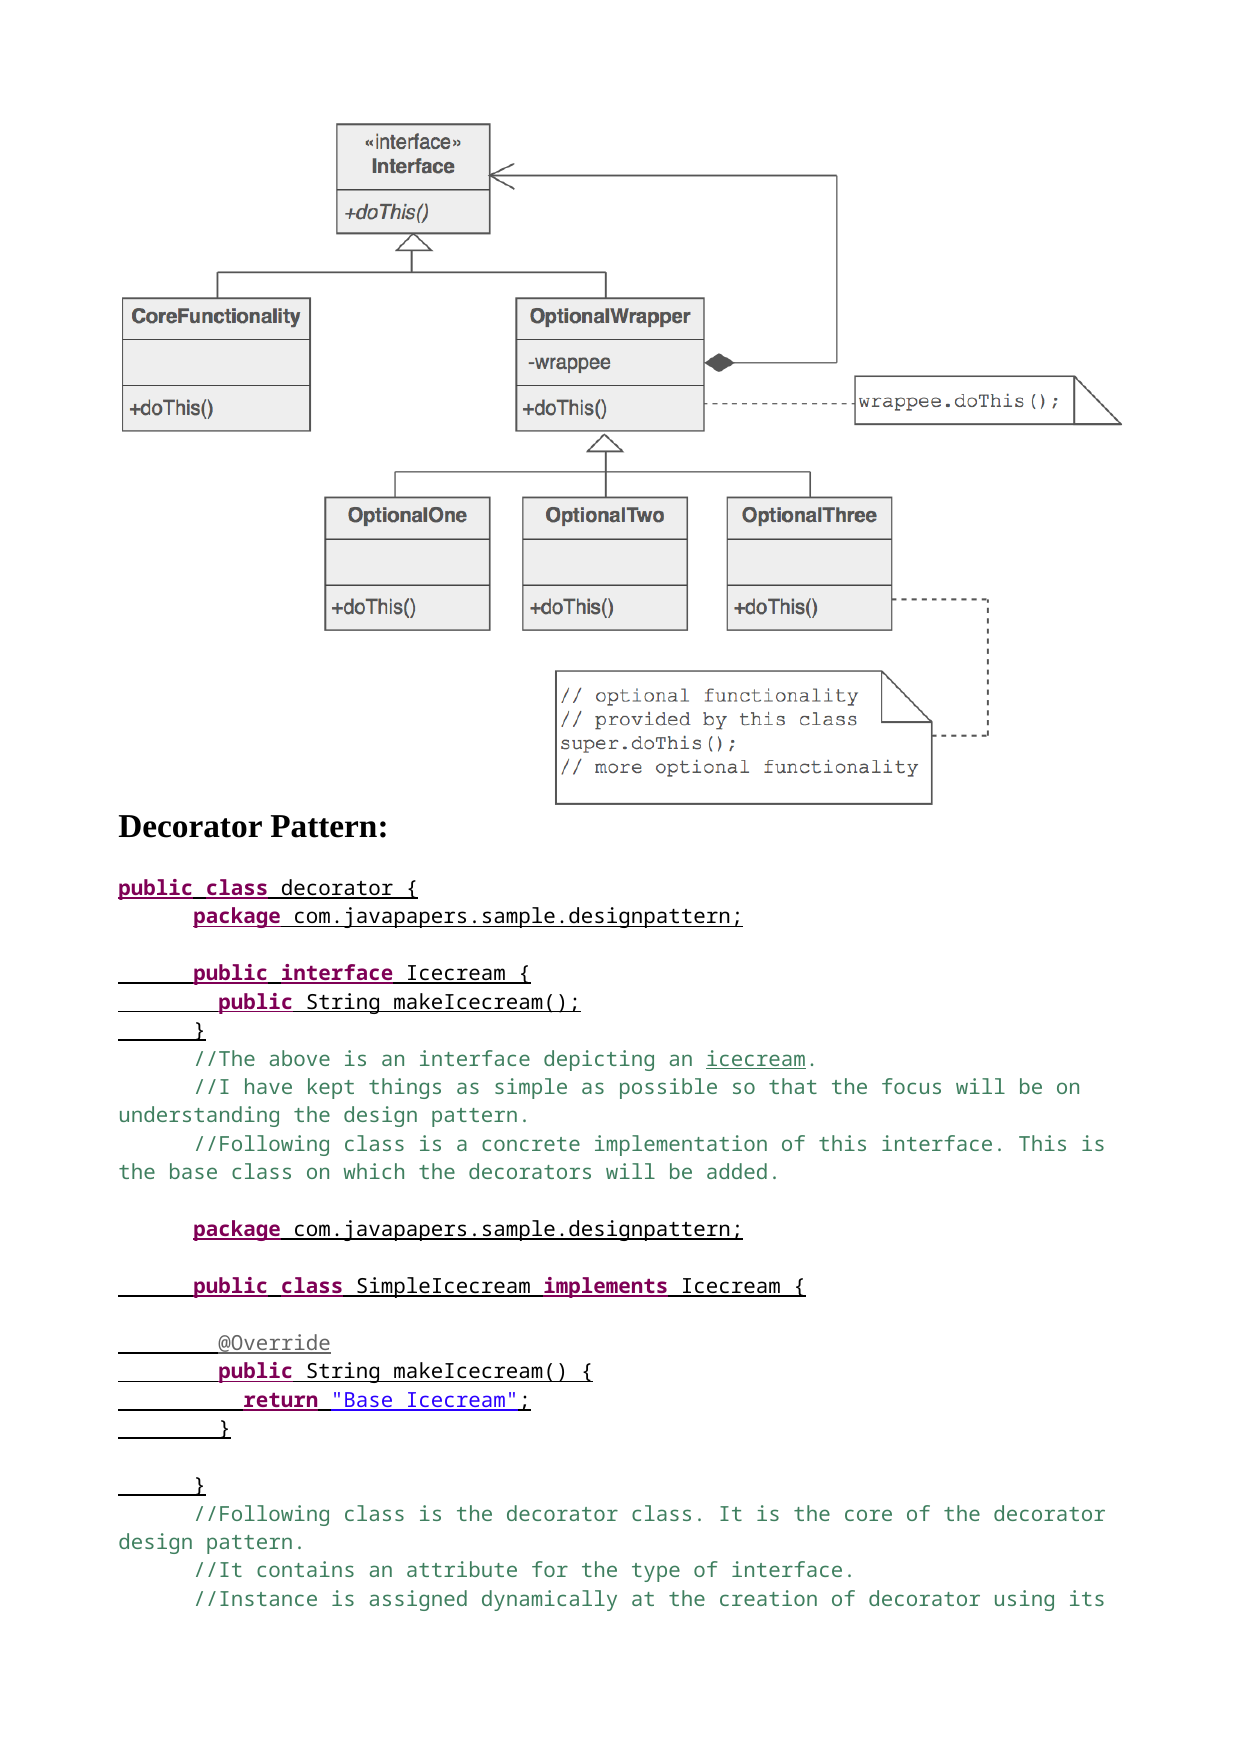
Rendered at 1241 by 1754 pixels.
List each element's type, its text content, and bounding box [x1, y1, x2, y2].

text public String makeIcecream() { [118, 1356, 1122, 1385]
text Decorator Pattern: [118, 806, 1122, 844]
text //Instance is assigned dynamically at the creation of decorator using its [118, 1584, 1122, 1612]
text //Following class is a concrete implementation of this interface. This is the base class on which the decorators will be added. [118, 1129, 1122, 1186]
text public String makeIcecream(); [118, 987, 1122, 1015]
text public class SimpleIcecream implements Icecream { [118, 1271, 1122, 1299]
text package com.javapapers.sample.designpattern; [118, 1214, 1122, 1243]
text package com.javapapers.sample.designpattern; [118, 901, 1122, 930]
text //It contains an attribute for the type of interface. [118, 1556, 1122, 1584]
text } [118, 1413, 1122, 1442]
text } [118, 1470, 1122, 1499]
text public class decorator { [118, 873, 1122, 901]
text @Override [118, 1328, 1122, 1356]
text } [118, 1015, 1122, 1044]
text //The above is an interface depicting an icecream. [118, 1044, 1122, 1072]
text public interface Icecream { [118, 958, 1122, 987]
picture [118, 118, 1123, 806]
text return "Base Icecream"; [118, 1385, 1122, 1413]
text //I have kept things as simple as possible so that the focus will be on understanding the design pattern. [118, 1072, 1122, 1129]
text //Following class is the decorator class. It is the core of the decorator design pattern. [118, 1499, 1122, 1556]
